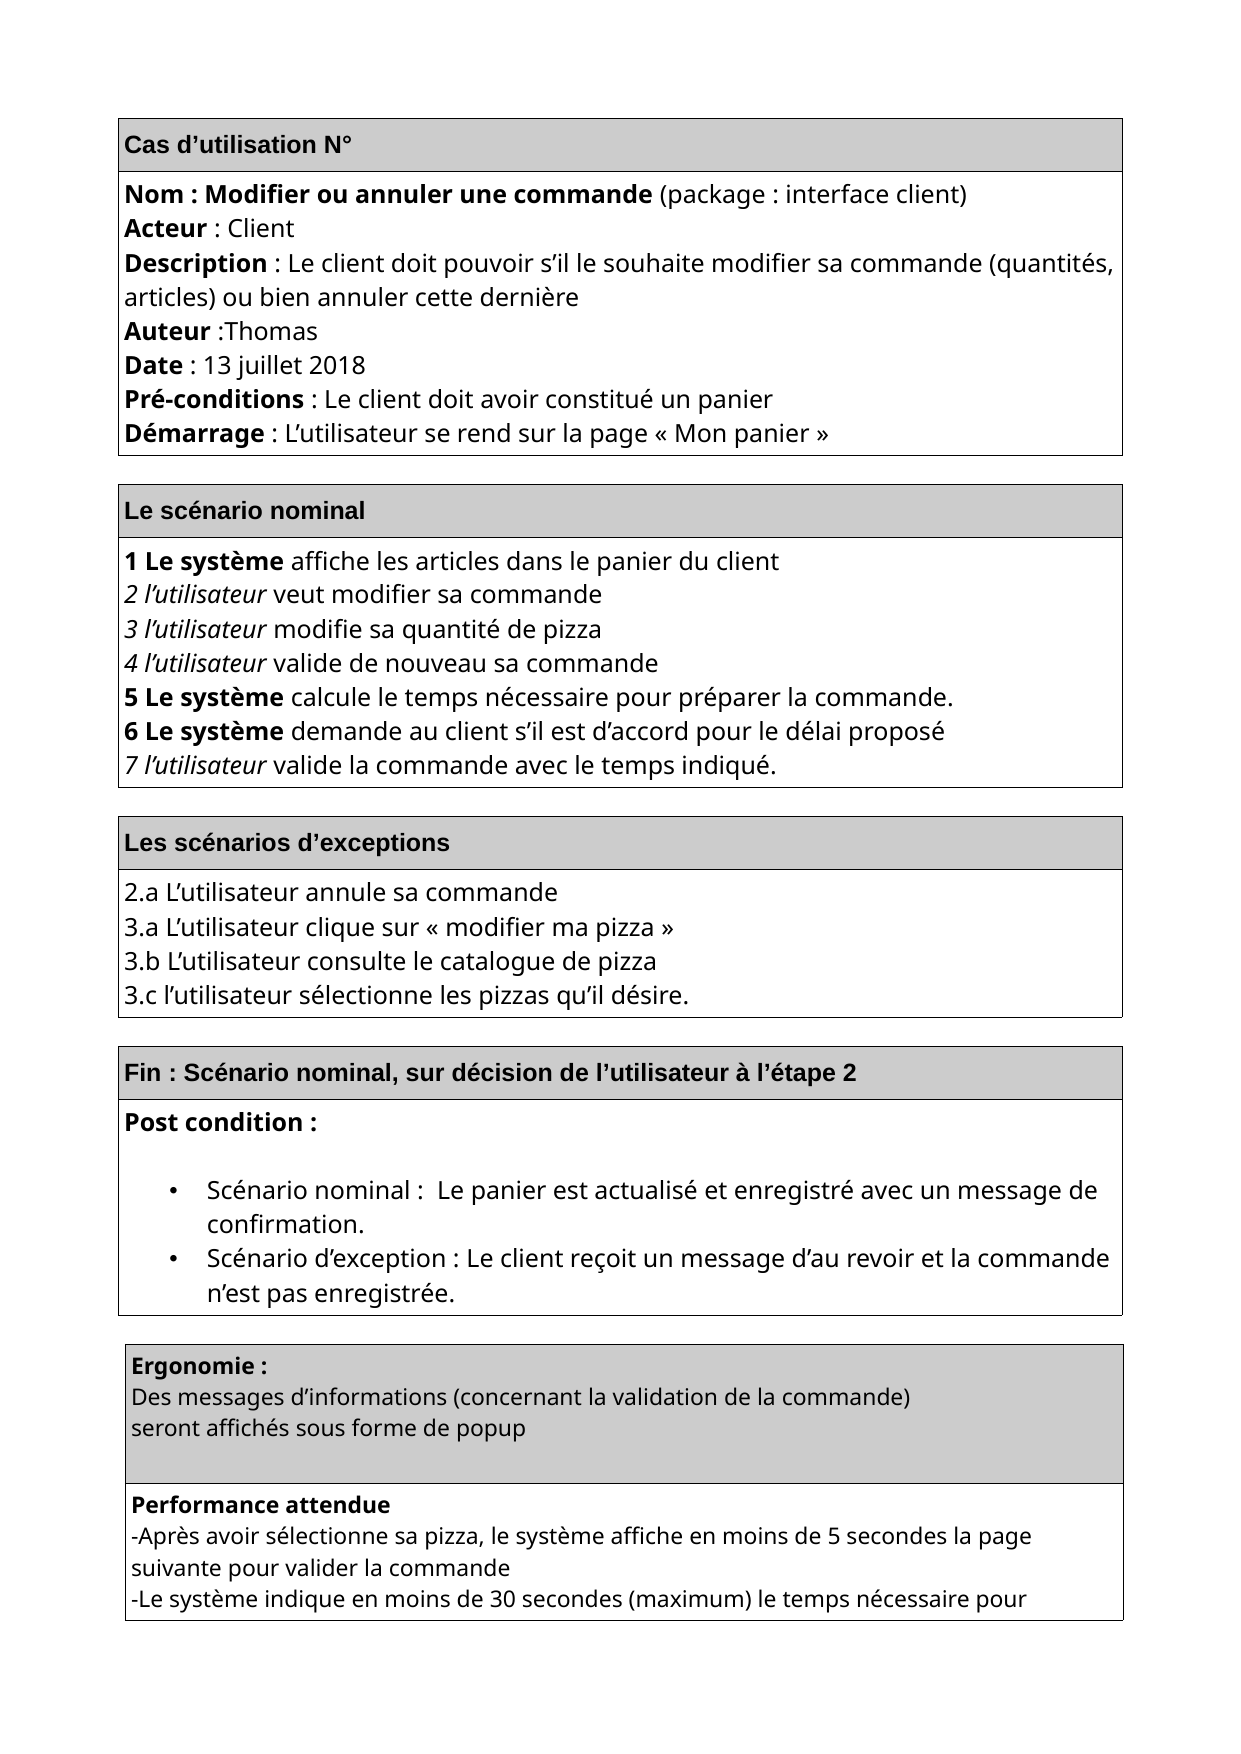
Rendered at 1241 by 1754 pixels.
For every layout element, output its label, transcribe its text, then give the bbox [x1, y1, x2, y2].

table_header Le scénario nominal [119, 485, 1122, 537]
table_header Les scénarios d’exceptions [119, 817, 1122, 869]
table_cell 1 Le système affiche les articles dans le panier du client 2 l’utilisateur veut modifier sa commande 3 l’utilisateur modifie sa quantité de pizza 4 l’utilisateur valide de nouveau sa commande 5 Le système calcule le temps nécessaire pour préparer la commande. 6 Le système demande au client s’il est d’accord pour le délai proposé 7 l’utilisateur valide la commande avec le temps indiqué. [119, 538, 1122, 787]
table_cell Performance attendue -Après avoir sélectionne sa pizza, le système affiche en moins de 5 secondes la page suivante pour valider la commande -Le système indique en moins de 30 secondes (maximum) le temps nécessaire pour [126, 1484, 1123, 1620]
table_header Fin : Scénario nominal, sur décision de l’utilisateur à l’étape 2 [119, 1047, 1122, 1099]
table_header Ergonomie : Des messages d’informations (concernant la validation de la commande) seront affichés sous forme de popup [126, 1345, 1123, 1483]
table_cell Post condition : Scénario nominal : Le panier est actualisé et enregistré avec un message de confirmation. Scénario d’exception : Le client reçoit un message d’au revoir et la commande n’est pas enregistrée. [119, 1100, 1122, 1315]
table_header Cas d’utilisation N° [119, 119, 1122, 171]
table_cell Nom : Modifier ou annuler une commande (package : interface client) Acteur : Client Description : Le client doit pouvoir s’il le souhaite modifier sa commande (quantités, articles) ou bien annuler cette dernière Auteur :Thomas Date : 13 juillet 2018 Pré-conditions : Le client doit avoir constitué un panier Démarrage : L’utilisateur se rend sur la page « Mon panier » [119, 172, 1122, 455]
table_cell 2.a L’utilisateur annule sa commande 3.a L’utilisateur clique sur « modifier ma pizza » 3.b L’utilisateur consulte le catalogue de pizza 3.c l’utilisateur sélectionne les pizzas qu’il désire. [119, 870, 1122, 1017]
